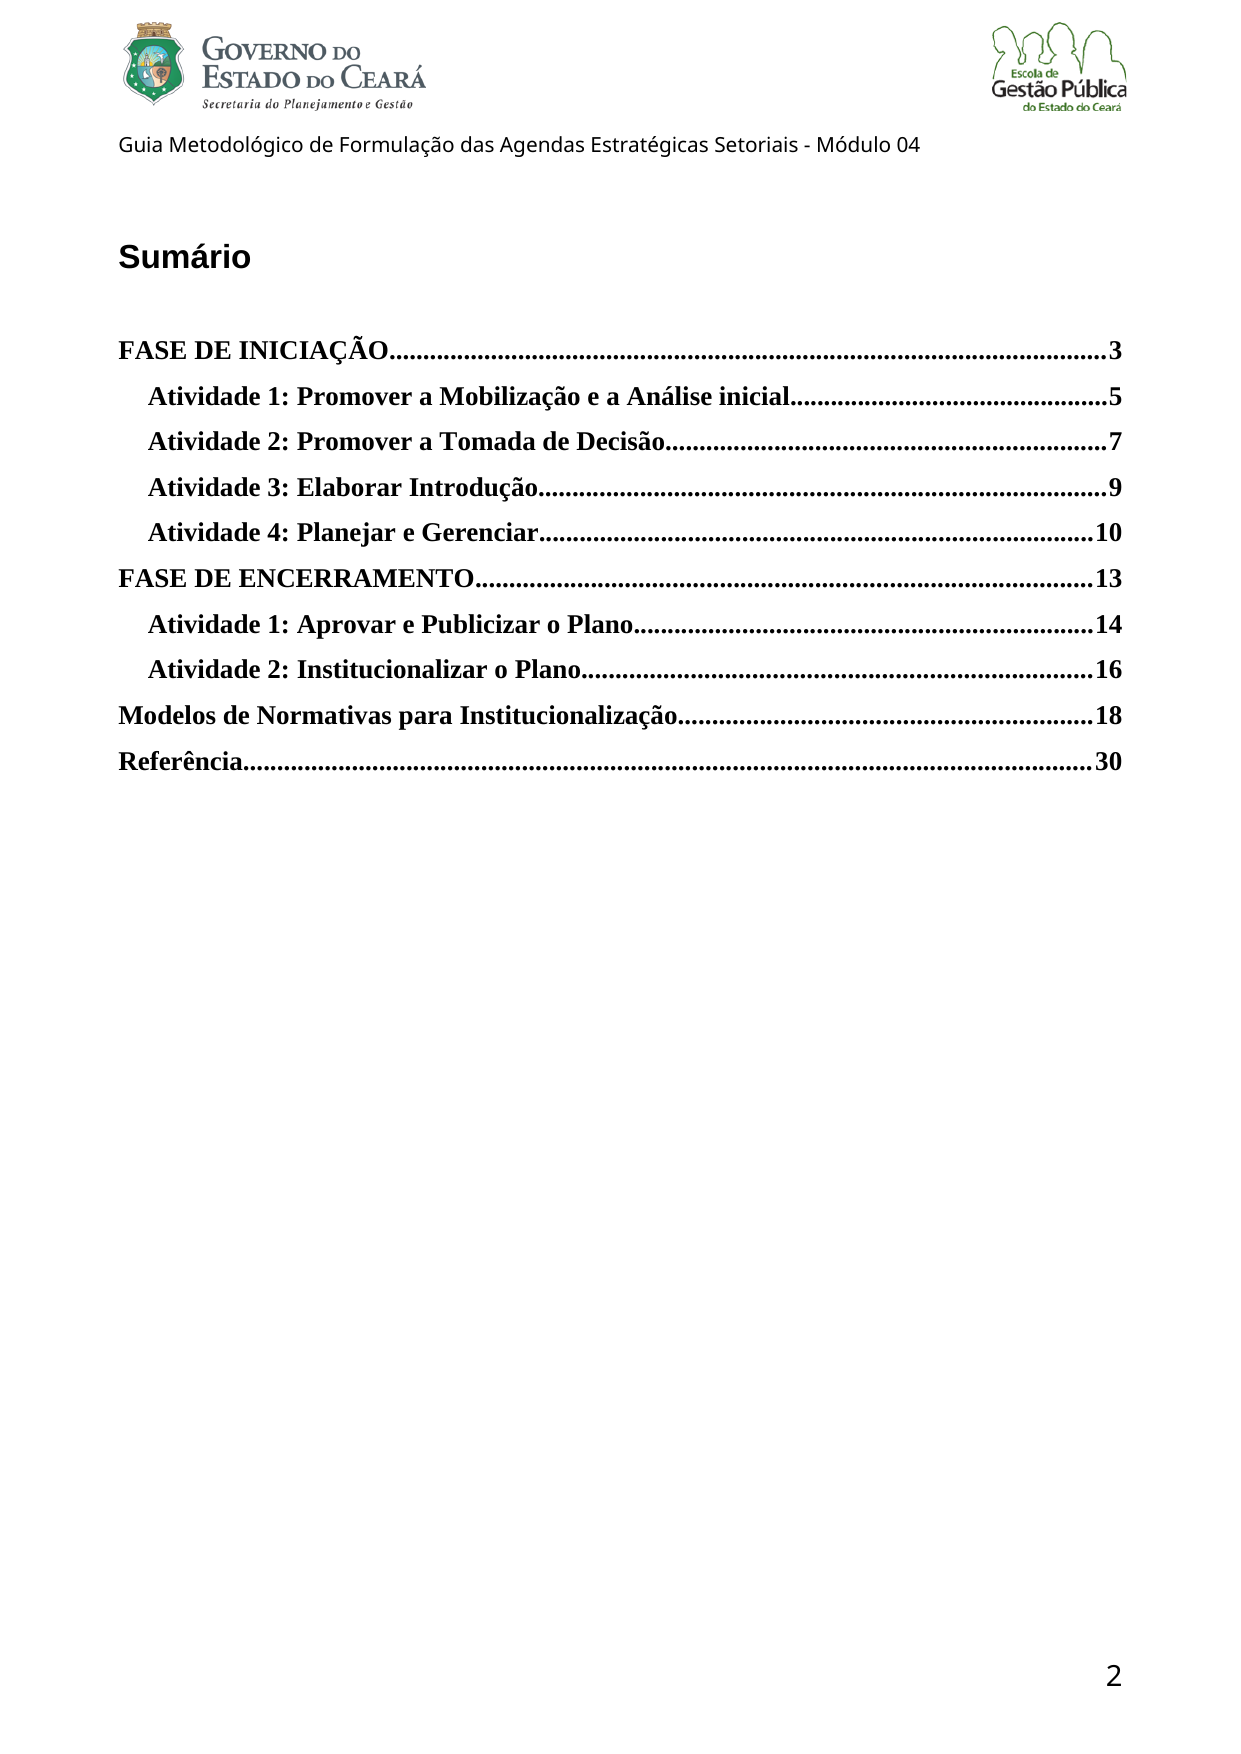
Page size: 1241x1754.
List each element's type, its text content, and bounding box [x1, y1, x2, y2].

text Referência 30 [118, 741, 1122, 776]
text Atividade 1: Promover a Mobilização e a Análise inicial 5 [148, 376, 1122, 411]
text Atividade 2: Institucionalizar o Plano 16 [148, 643, 1122, 684]
subtitle Sumário [118, 216, 1122, 275]
text Atividade 4: Planejar e Gerenciar 10 [148, 507, 1122, 548]
text Atividade 1: Aprovar e Publicizar o Plano 14 [148, 604, 1122, 639]
picture [123, 22, 1127, 111]
text Atividade 2: Promover a Tomada de Decisão 7 [148, 415, 1122, 456]
text FASE DE INICIAÇÃO 3 [118, 293, 1122, 365]
text Modelos de Normativas para Institucionalização 18 [118, 689, 1122, 730]
text FASE DE ENCERRAMENTO 13 [118, 552, 1122, 593]
text Atividade 3: Elaborar Introdução 9 [148, 461, 1122, 502]
